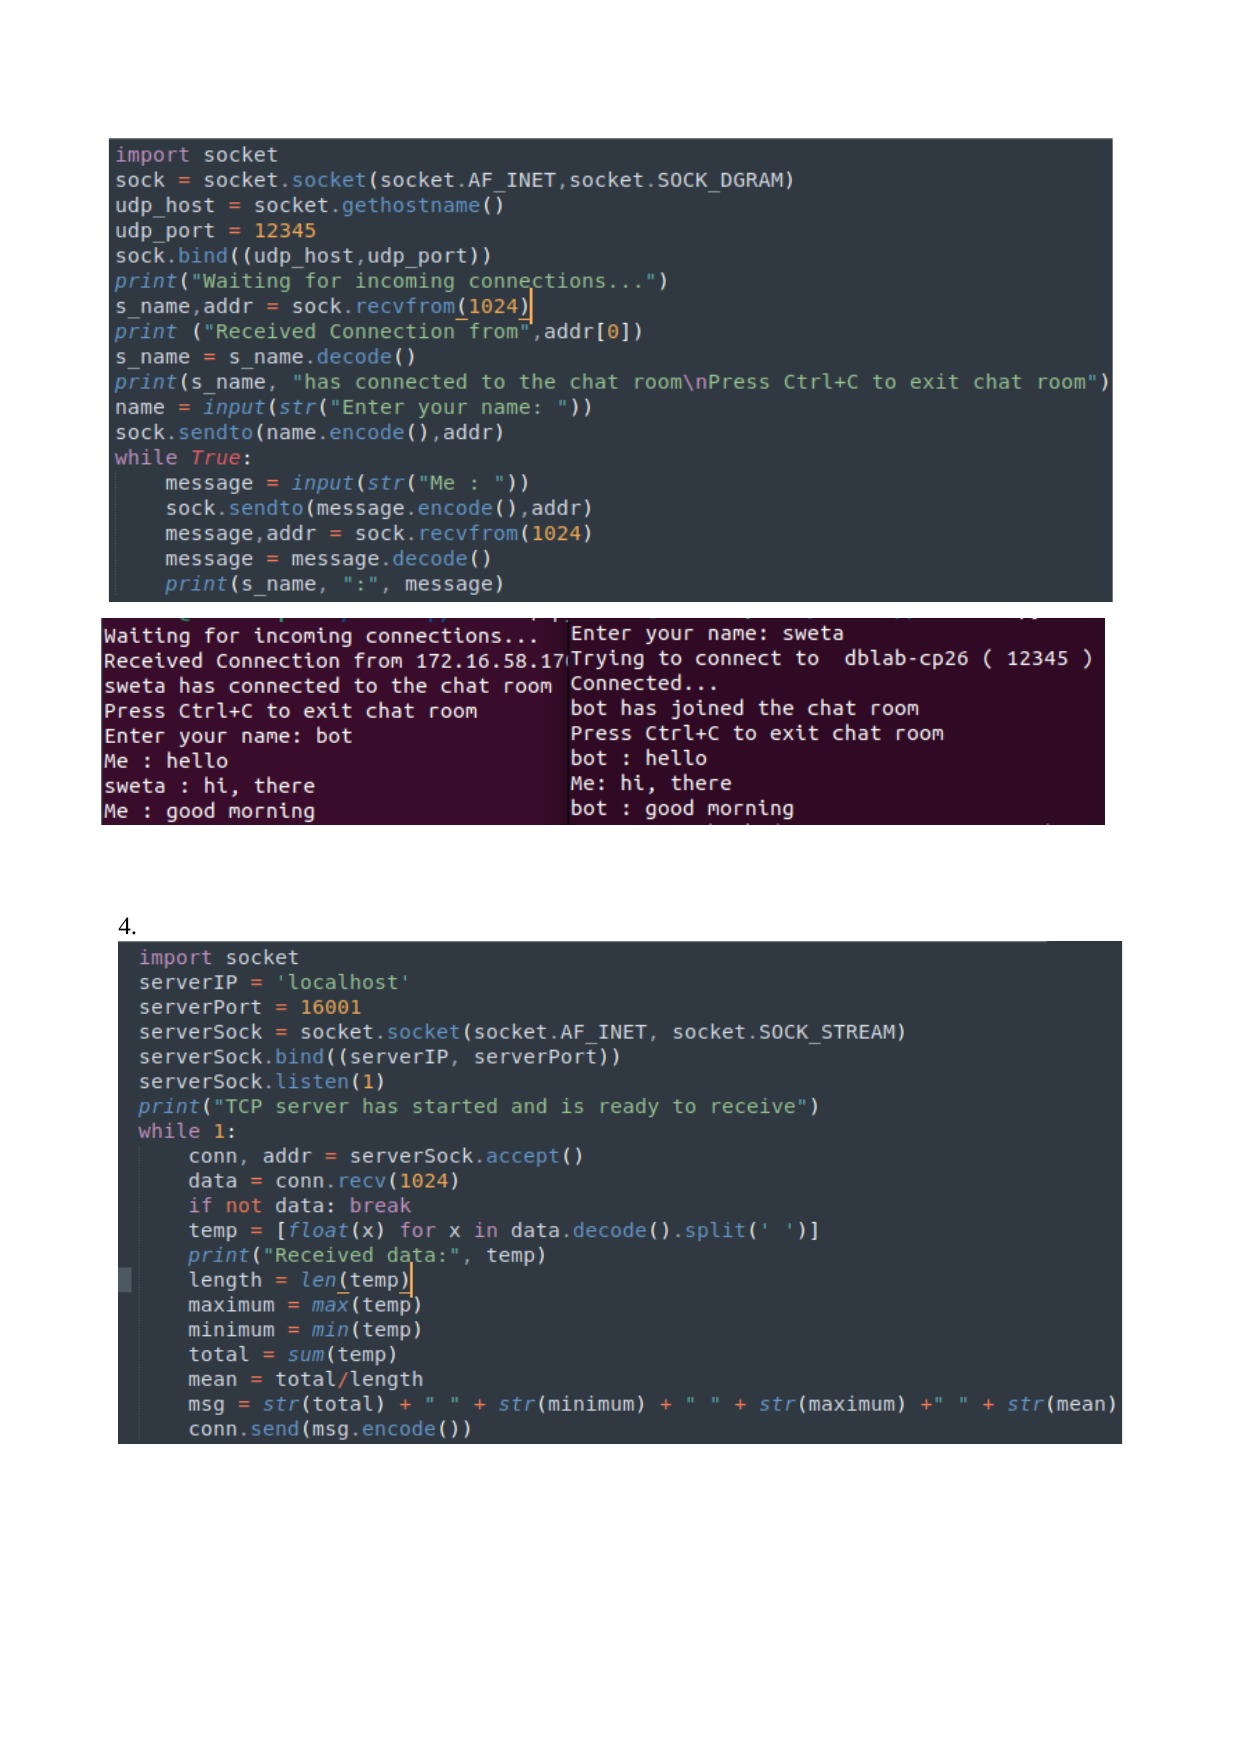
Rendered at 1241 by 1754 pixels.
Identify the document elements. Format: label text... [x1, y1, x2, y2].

picture [101, 618, 1105, 825]
picture [108, 138, 1113, 602]
text 4. [118, 911, 1122, 940]
picture [118, 941, 1123, 1444]
